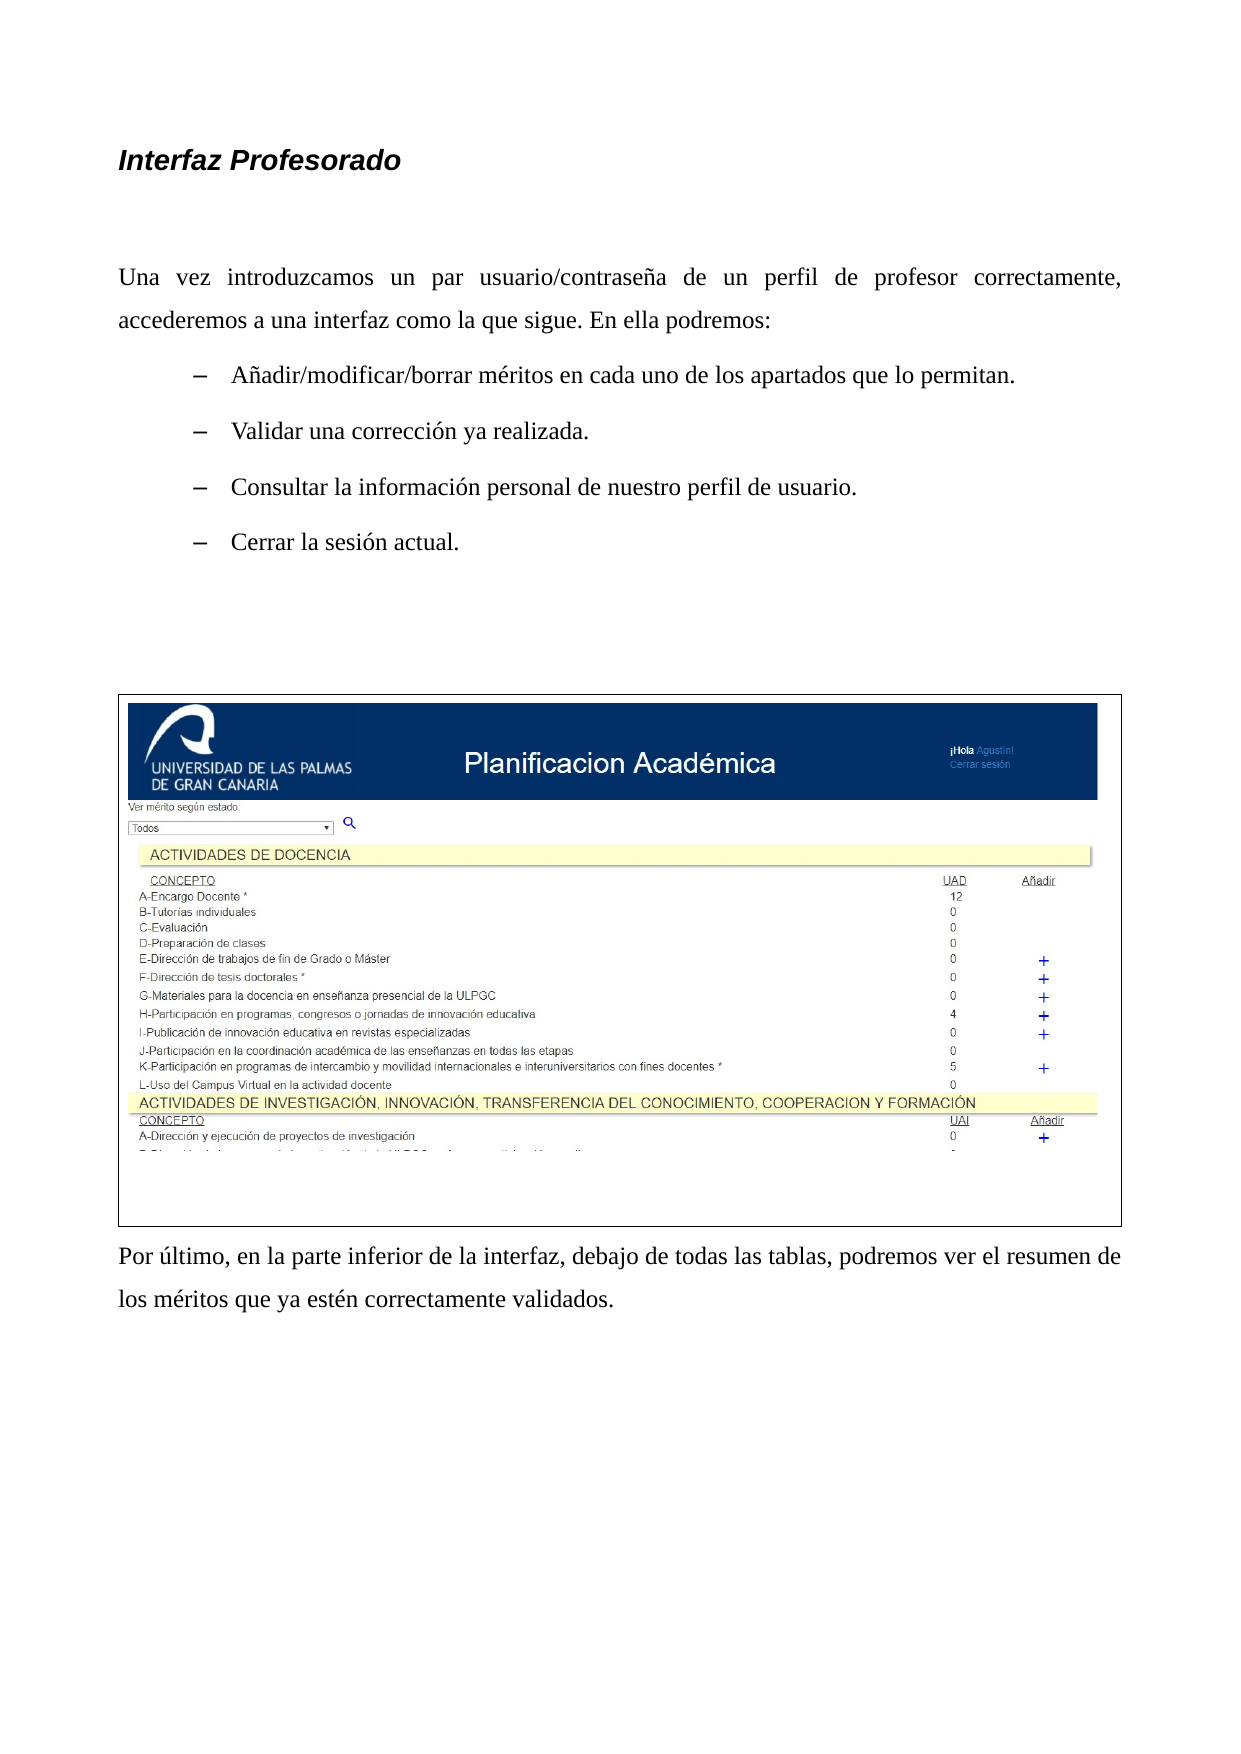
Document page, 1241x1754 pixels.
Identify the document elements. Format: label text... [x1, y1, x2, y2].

list Añadir/modificar/borrar méritos en cada uno de los apartados que lo permitan. [193, 360, 1122, 389]
picture [128, 703, 1113, 1217]
list Validar una corrección ya realizada. [193, 416, 1122, 445]
text Una vez introduzcamos un par usuario/contraseña de un perfil de profesor correctamente, accederemos a una interfaz como la que sigue. En ella podremos: [118, 262, 1122, 333]
subtitle Interfaz Profesorado [118, 143, 1122, 177]
text [119, 695, 1121, 1226]
list Cerrar la sesión actual. [193, 527, 1122, 556]
list Consultar la información personal de nuestro perfil de usuario. [193, 472, 1122, 500]
text Por último, en la parte inferior de la interfaz, debajo de todas las tablas, podremos ver el resumen de los méritos que ya estén correctamente validados. [118, 1227, 1122, 1313]
